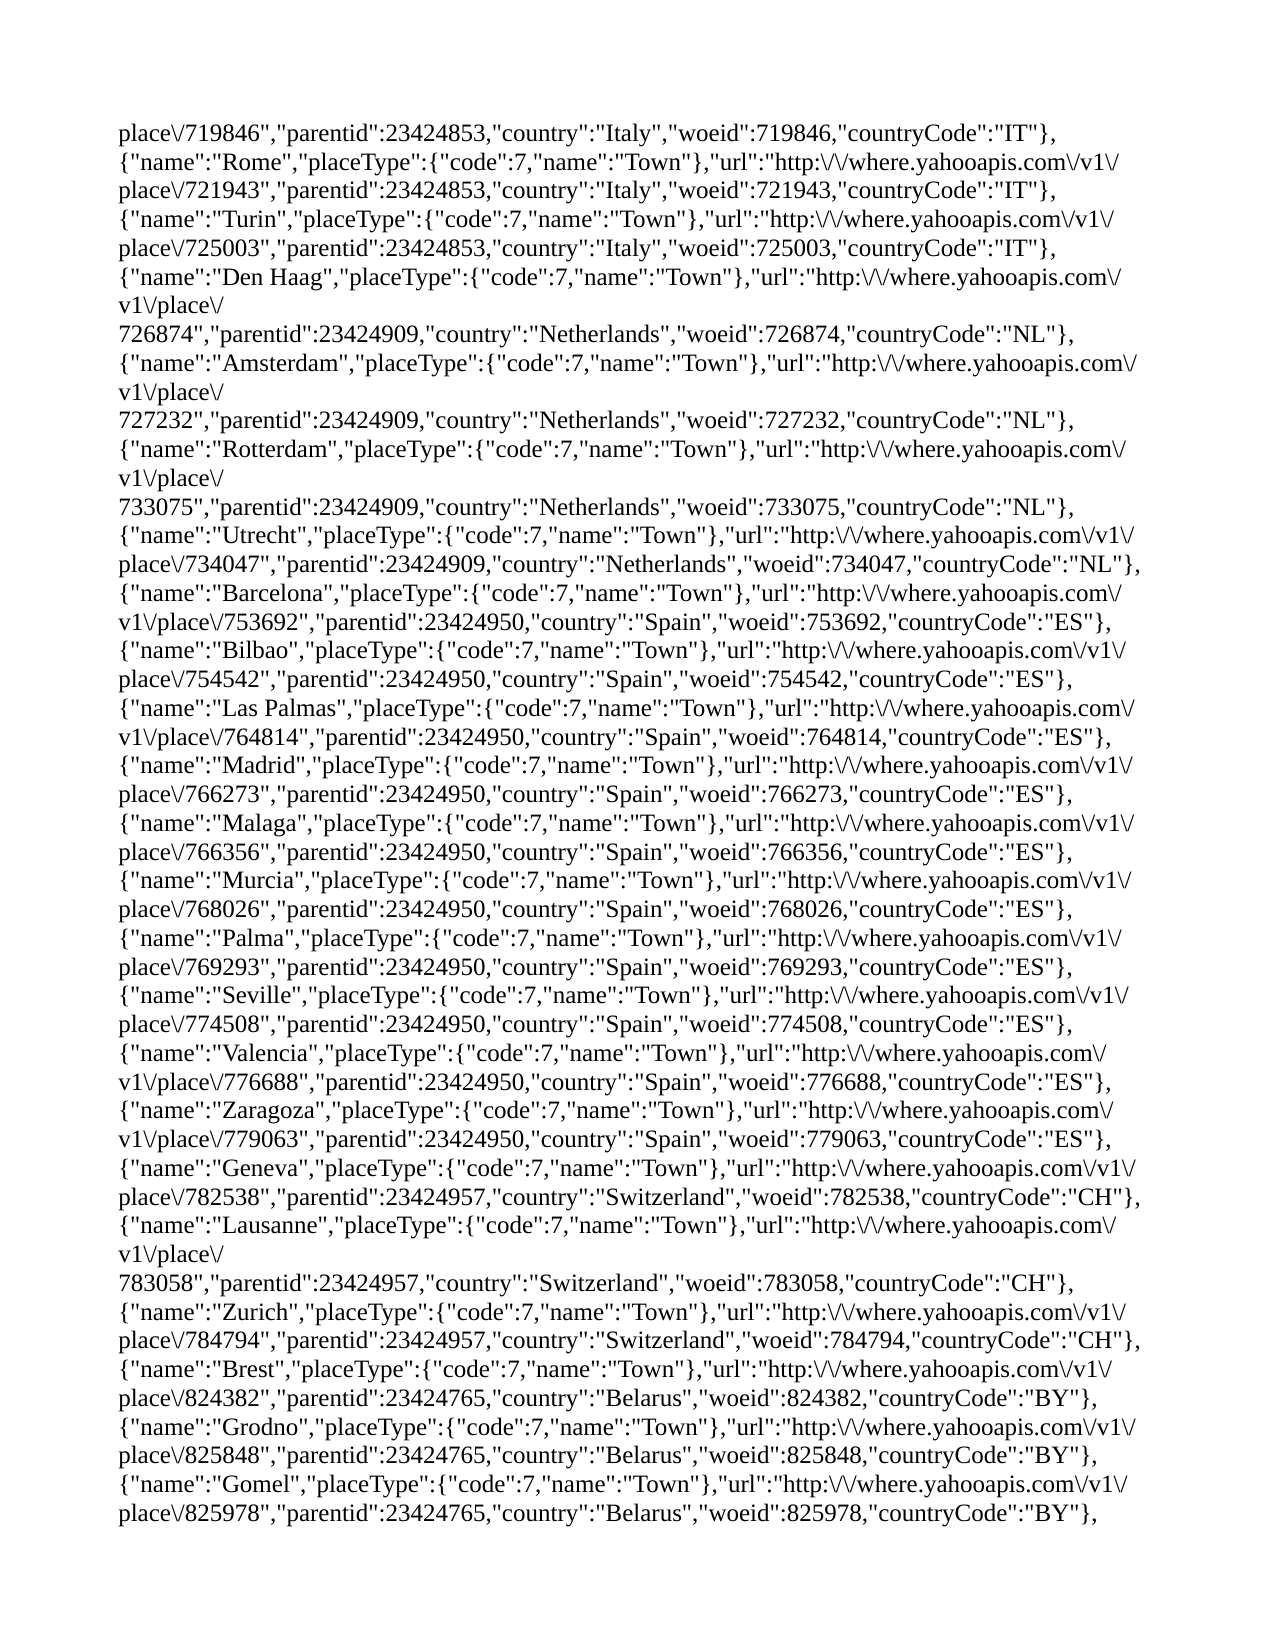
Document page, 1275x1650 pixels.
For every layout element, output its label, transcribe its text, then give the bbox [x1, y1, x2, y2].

text place\/719846","parentid":23424853,"country":"Italy","woeid":719846,"countryCode":"IT"},{"name":"Rome","placeType":{"code":7,"name":"Town"},"url":"http:\/\/where.yahooapis.com\/v1\/place\/721943","parentid":23424853,"country":"Italy","woeid":721943,"countryCode":"IT"},{"name":"Turin","placeType":{"code":7,"name":"Town"},"url":"http:\/\/where.yahooapis.com\/v1\/place\/725003","parentid":23424853,"country":"Italy","woeid":725003,"countryCode":"IT"},{"name":"Den Haag","placeType":{"code":7,"name":"Town"},"url":"http:\/\/where.yahooapis.com\/v1\/place\/726874","parentid":23424909,"country":"Netherlands","woeid":726874,"countryCode":"NL"},{"name":"Amsterdam","placeType":{"code":7,"name":"Town"},"url":"http:\/\/where.yahooapis.com\/v1\/place\/727232","parentid":23424909,"country":"Netherlands","woeid":727232,"countryCode":"NL"},{"name":"Rotterdam","placeType":{"code":7,"name":"Town"},"url":"http:\/\/where.yahooapis.com\/v1\/place\/733075","parentid":23424909,"country":"Netherlands","woeid":733075,"countryCode":"NL"},{"name":"Utrecht","placeType":{"code":7,"name":"Town"},"url":"http:\/\/where.yahooapis.com\/v1\/place\/734047","parentid":23424909,"country":"Netherlands","woeid":734047,"countryCode":"NL"},{"name":"Barcelona","placeType":{"code":7,"name":"Town"},"url":"http:\/\/where.yahooapis.com\/v1\/place\/753692","parentid":23424950,"country":"Spain","woeid":753692,"countryCode":"ES"},{"name":"Bilbao","placeType":{"code":7,"name":"Town"},"url":"http:\/\/where.yahooapis.com\/v1\/place\/754542","parentid":23424950,"country":"Spain","woeid":754542,"countryCode":"ES"},{"name":"Las Palmas","placeType":{"code":7,"name":"Town"},"url":"http:\/\/where.yahooapis.com\/v1\/place\/764814","parentid":23424950,"country":"Spain","woeid":764814,"countryCode":"ES"},{"name":"Madrid","placeType":{"code":7,"name":"Town"},"url":"http:\/\/where.yahooapis.com\/v1\/place\/766273","parentid":23424950,"country":"Spain","woeid":766273,"countryCode":"ES"},{"name":"Malaga","placeType":{"code":7,"name":"Town"},"url":"http:\/\/where.yahooapis.com\/v1\/place\/766356","parentid":23424950,"country":"Spain","woeid":766356,"countryCode":"ES"},{"name":"Murcia","placeType":{"code":7,"name":"Town"},"url":"http:\/\/where.yahooapis.com\/v1\/place\/768026","parentid":23424950,"country":"Spain","woeid":768026,"countryCode":"ES"},{"name":"Palma","placeType":{"code":7,"name":"Town"},"url":"http:\/\/where.yahooapis.com\/v1\/place\/769293","parentid":23424950,"country":"Spain","woeid":769293,"countryCode":"ES"},{"name":"Seville","placeType":{"code":7,"name":"Town"},"url":"http:\/\/where.yahooapis.com\/v1\/place\/774508","parentid":23424950,"country":"Spain","woeid":774508,"countryCode":"ES"},{"name":"Valencia","placeType":{"code":7,"name":"Town"},"url":"http:\/\/where.yahooapis.com\/v1\/place\/776688","parentid":23424950,"country":"Spain","woeid":776688,"countryCode":"ES"},{"name":"Zaragoza","placeType":{"code":7,"name":"Town"},"url":"http:\/\/where.yahooapis.com\/v1\/place\/779063","parentid":23424950,"country":"Spain","woeid":779063,"countryCode":"ES"},{"name":"Geneva","placeType":{"code":7,"name":"Town"},"url":"http:\/\/where.yahooapis.com\/v1\/place\/782538","parentid":23424957,"country":"Switzerland","woeid":782538,"countryCode":"CH"},{"name":"Lausanne","placeType":{"code":7,"name":"Town"},"url":"http:\/\/where.yahooapis.com\/v1\/place\/783058","parentid":23424957,"country":"Switzerland","woeid":783058,"countryCode":"CH"},{"name":"Zurich","placeType":{"code":7,"name":"Town"},"url":"http:\/\/where.yahooapis.com\/v1\/place\/784794","parentid":23424957,"country":"Switzerland","woeid":784794,"countryCode":"CH"},{"name":"Brest","placeType":{"code":7,"name":"Town"},"url":"http:\/\/where.yahooapis.com\/v1\/place\/824382","parentid":23424765,"country":"Belarus","woeid":824382,"countryCode":"BY"},{"name":"Grodno","placeType":{"code":7,"name":"Town"},"url":"http:\/\/where.yahooapis.com\/v1\/place\/825848","parentid":23424765,"country":"Belarus","woeid":825848,"countryCode":"BY"},{"name":"Gomel","placeType":{"code":7,"name":"Town"},"url":"http:\/\/where.yahooapis.com\/v1\/place\/825978","parentid":23424765,"country":"Belarus","woeid":825978,"countryCode":"BY"}, [118, 118, 1157, 1527]
